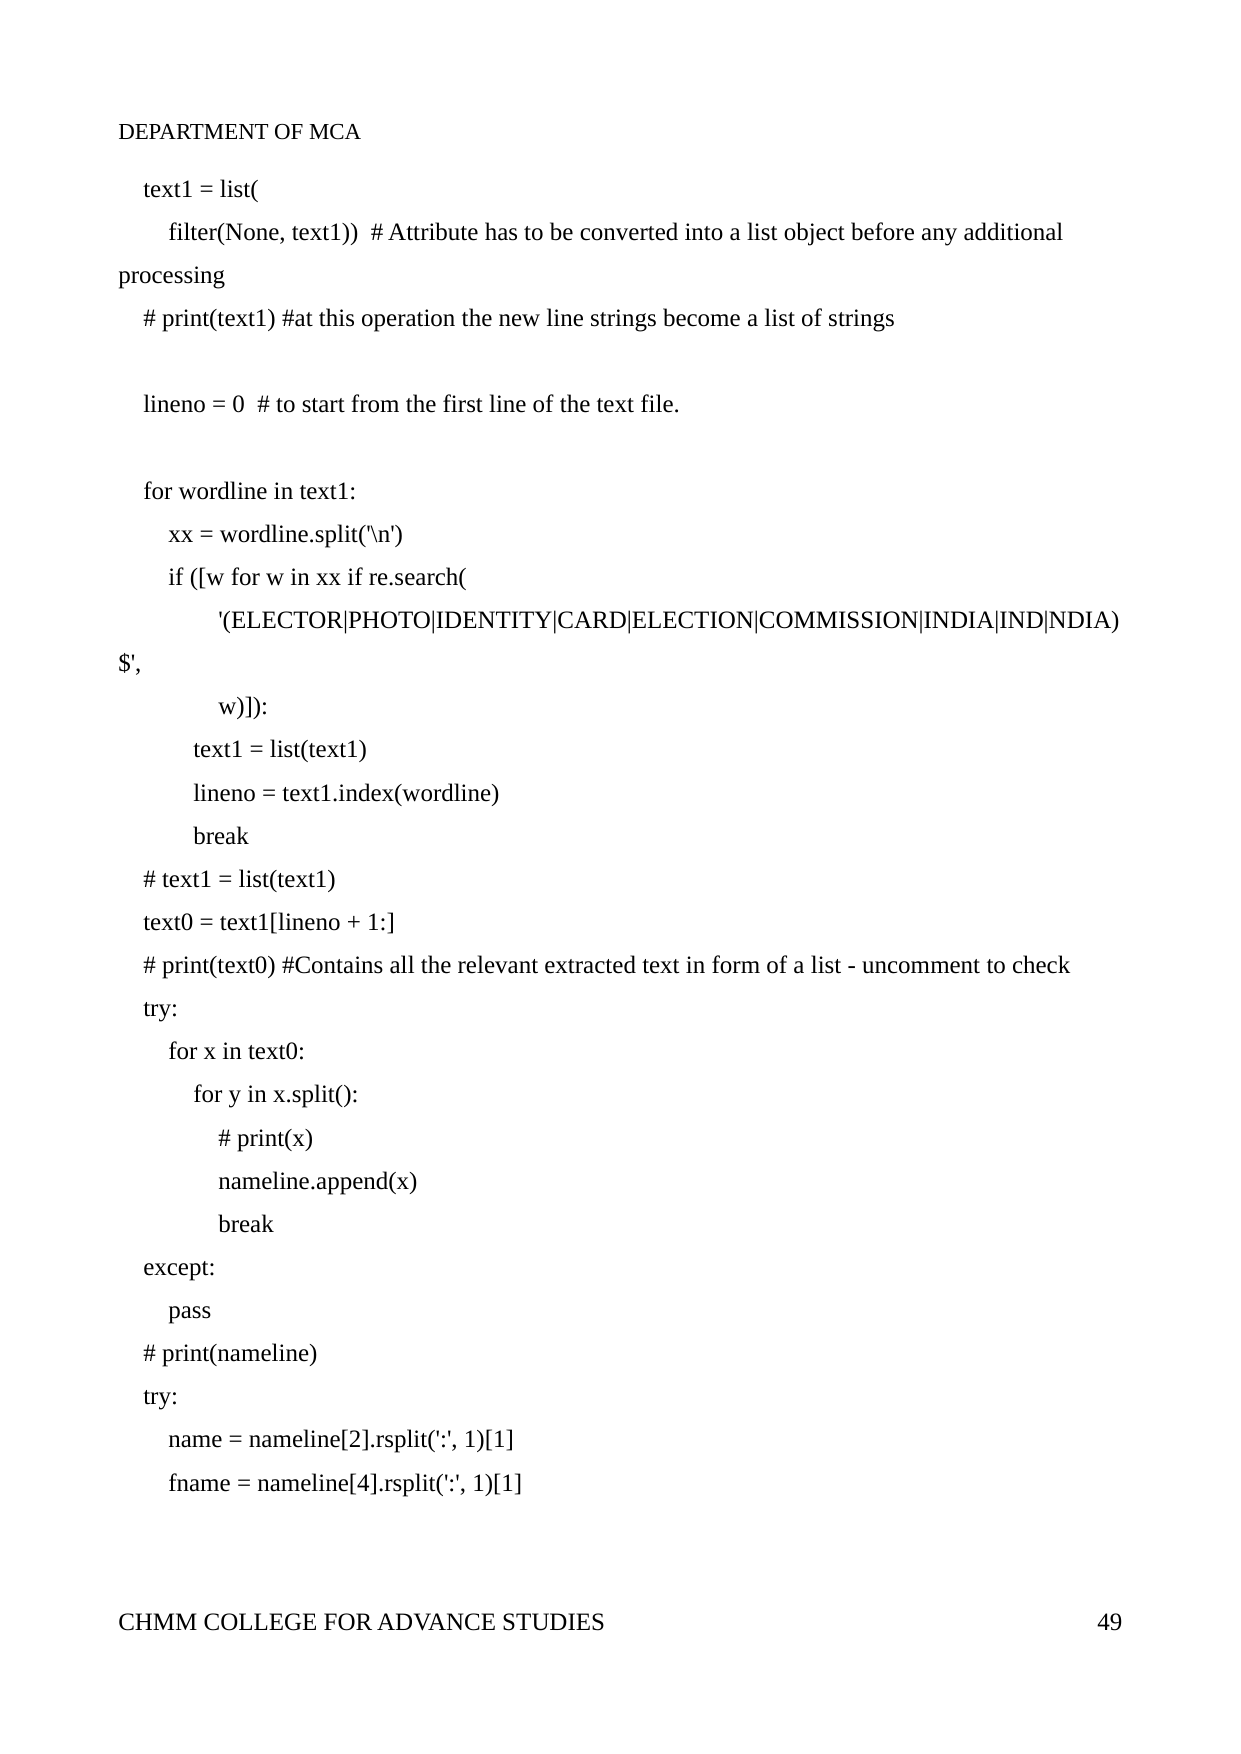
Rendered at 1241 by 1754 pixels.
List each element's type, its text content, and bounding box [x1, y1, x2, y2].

text break [118, 821, 1122, 849]
text name = nameline[2].rsplit(':', 1)[1] [118, 1424, 1122, 1453]
text # print(x) [118, 1123, 1122, 1151]
text lineno = text1.index(wordline) [118, 778, 1122, 806]
text xx = wordline.split('\n') [118, 519, 1122, 548]
text break [118, 1209, 1122, 1238]
text '(ELECTOR|PHOTO|IDENTITY|CARD|ELECTION|COMMISSION|INDIA|IND|NDIA)$', [118, 605, 1122, 677]
text except: [118, 1252, 1122, 1281]
text if ([w for w in xx if re.search( [118, 562, 1122, 591]
text w)]): [118, 691, 1122, 720]
text # print(text0) #Contains all the relevant extracted text in form of a list - uncomment to check [118, 950, 1122, 979]
text nameline.append(x) [118, 1166, 1122, 1194]
text fname = nameline[4].rsplit(':', 1)[1] [118, 1468, 1122, 1496]
text try: [118, 993, 1122, 1022]
text text0 = text1[lineno + 1:] [118, 907, 1122, 936]
text filter(None, text1)) # Attribute has to be converted into a list object before any additional processing [118, 217, 1122, 289]
text # text1 = list(text1) [118, 864, 1122, 893]
text lineno = 0 # to start from the first line of the text file. [118, 389, 1122, 418]
text pass [118, 1295, 1122, 1324]
text text1 = list( [118, 174, 1122, 203]
text # print(text1) #at this operation the new line strings become a list of strings [118, 303, 1122, 332]
text for x in text0: [118, 1036, 1122, 1065]
text for wordline in text1: [118, 476, 1122, 504]
text text1 = list(text1) [118, 734, 1122, 763]
text for y in x.split(): [118, 1079, 1122, 1108]
text try: [118, 1381, 1122, 1410]
text # print(nameline) [118, 1338, 1122, 1367]
